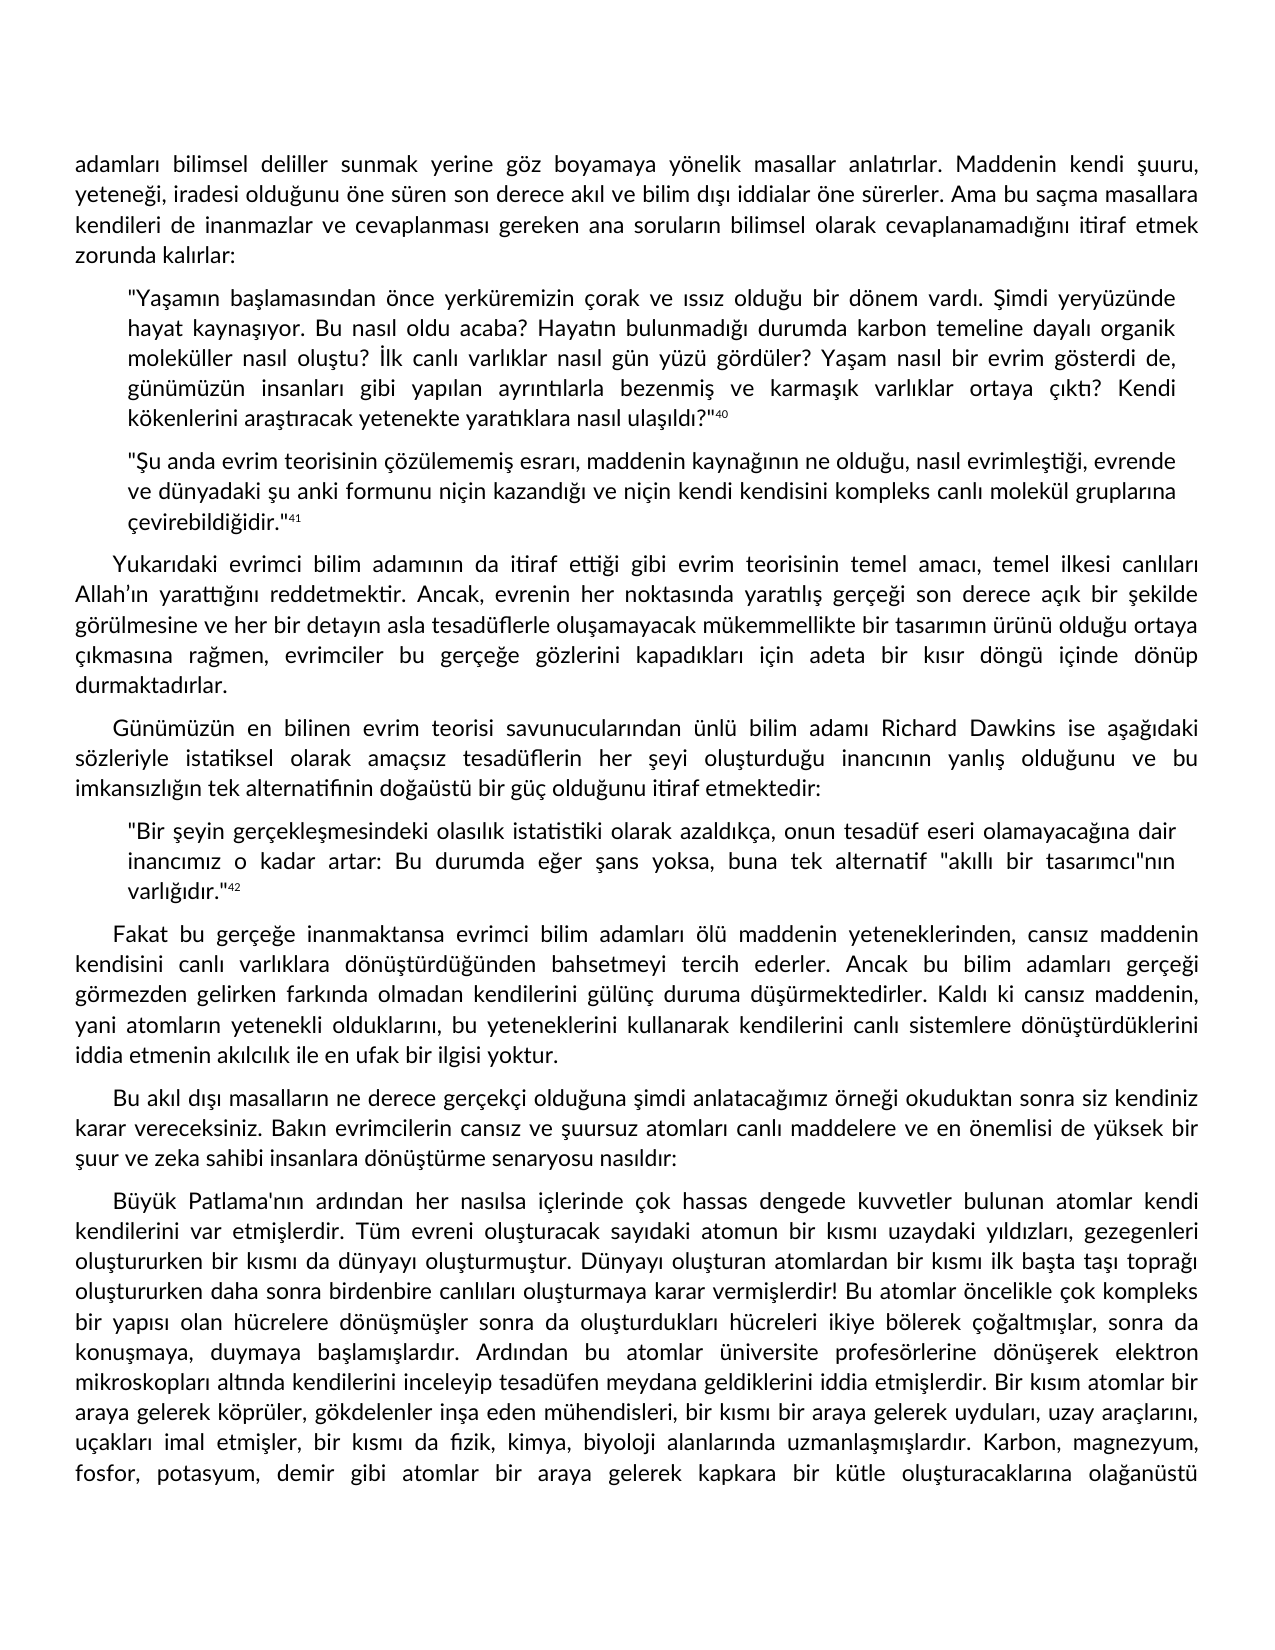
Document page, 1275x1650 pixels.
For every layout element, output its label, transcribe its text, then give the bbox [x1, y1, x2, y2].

text Büyük Patlama'nın ardından her nasılsa içlerinde çok hassas dengede kuvvetler bulunan atomlar kendi kendilerini var etmişlerdir. Tüm evreni oluşturacak sayıdaki atomun bir kısmı uzaydaki yıldızları, gezegenleri oluştururken bir kısmı da dünyayı oluşturmuştur. Dünyayı oluşturan atomlardan bir kısmı ilk başta taşı toprağı oluştururken daha sonra birdenbire canlıları oluşturmaya karar vermişlerdir! Bu atomlar öncelikle çok kompleks bir yapısı olan hücrelere dönüşmüşler sonra da oluşturdukları hücreleri ikiye bölerek çoğaltmışlar, sonra da konuşmaya, duymaya başlamışlardır. Ardından bu atomlar üniversite profesörlerine dönüşerek elektron mikroskopları altında kendilerini inceleyip tesadüfen meydana geldiklerini iddia etmişlerdir. Bir kısım atomlar bir araya gelerek köprüler, gökdelenler inşa eden mühendisleri, bir kısmı bir araya gelerek uyduları, uzay araçlarını, uçakları imal etmişler, bir kısmı da fizik, kimya, biyoloji alanlarında uzmanlaşmışlardır. Karbon, magnezyum, fosfor, potasyum, demir gibi atomlar bir araya gelerek kapkara bir kütle oluşturacaklarına olağanüstü [75, 1186, 1200, 1486]
text "Yaşamın başlamasından önce yerküremizin çorak ve ıssız olduğu bir dönem vardı. Şimdi yeryüzünde hayat kaynaşıyor. Bu nasıl oldu acaba? Hayatın bulunmadığı durumda karbon temeline dayalı organik moleküller nasıl oluştu? İlk canlı varlıklar nasıl gün yüzü gördüler? Yaşam nasıl bir evrim gösterdi de, günümüzün insanları gibi yapılan ayrıntılarla bezenmiş ve karmaşık varlıklar ortaya çıktı? Kendi kökenlerini araştıracak yetenekte yaratıklara nasıl ulaşıldı?"40 [127, 283, 1177, 432]
text "Şu anda evrim teorisinin çözülememiş esrarı, maddenin kaynağının ne olduğu, nasıl evrimleştiği, evrende ve dünyadaki şu anki formunu niçin kazandığı ve niçin kendi kendisini kompleks canlı molekül gruplarına çevirebildiğidir."41 [127, 447, 1177, 535]
text adamları bilimsel deliller sunmak yerine göz boyamaya yönelik masallar anlatırlar. Maddenin kendi şuuru, yeteneği, iradesi olduğunu öne süren son derece akıl ve bilim dışı iddialar öne sürerler. Ama bu saçma masallara kendileri de inanmazlar ve cevaplanması gereken ana soruların bilimsel olarak cevaplanamadığını itiraf etmek zorunda kalırlar: [75, 150, 1200, 268]
text Yukarıdaki evrimci bilim adamının da itiraf ettiği gibi evrim teorisinin temel amacı, temel ilkesi canlıları Allah’ın yarattığını reddetmektir. Ancak, evrenin her noktasında yaratılış gerçeği son derece açık bir şekilde görülmesine ve her bir detayın asla tesadüflerle oluşamayacak mükemmellikte bir tasarımın ürünü olduğu ortaya çıkmasına rağmen, evrimciler bu gerçeğe gözlerini kapadıkları için adeta bir kısır döngü içinde dönüp durmaktadırlar. [75, 550, 1200, 698]
text Fakat bu gerçeğe inanmaktansa evrimci bilim adamları ölü maddenin yeteneklerinden, cansız maddenin kendisini canlı varlıklara dönüştürdüğünden bahsetmeyi tercih ederler. Ancak bu bilim adamları gerçeği görmezden gelirken farkında olmadan kendilerini gülünç duruma düşürmektedirler. Kaldı ki cansız maddenin, yani atomların yetenekli olduklarını, bu yeteneklerini kullanarak kendilerini canlı sistemlere dönüştürdüklerini iddia etmenin akılcılık ile en ufak bir ilgisi yoktur. [75, 920, 1200, 1068]
text Günümüzün en bilinen evrim teorisi savunucularından ünlü bilim adamı Richard Dawkins ise aşağıdaki sözleriyle istatiksel olarak amaçsız tesadüflerin her şeyi oluşturduğu inancının yanlış olduğunu ve bu imkansızlığın tek alternatifinin doğaüstü bir güç olduğunu itiraf etmektedir: [75, 713, 1200, 801]
text "Bir şeyin gerçekleşmesindeki olasılık istatistiki olarak azaldıkça, onun tesadüf eseri olamayacağına dair inancımız o kadar artar: Bu durumda eğer şans yoksa, buna tek alternatif "akıllı bir tasarımcı"nın varlığıdır."42 [127, 817, 1177, 904]
text Bu akıl dışı masalların ne derece gerçekçi olduğuna şimdi anlatacağımız örneği okuduktan sonra siz kendiniz karar vereceksiniz. Bakın evrimcilerin cansız ve şuursuz atomları canlı maddelere ve en önemlisi de yüksek bir şuur ve zeka sahibi insanlara dönüştürme senaryosu nasıldır: [75, 1083, 1200, 1171]
